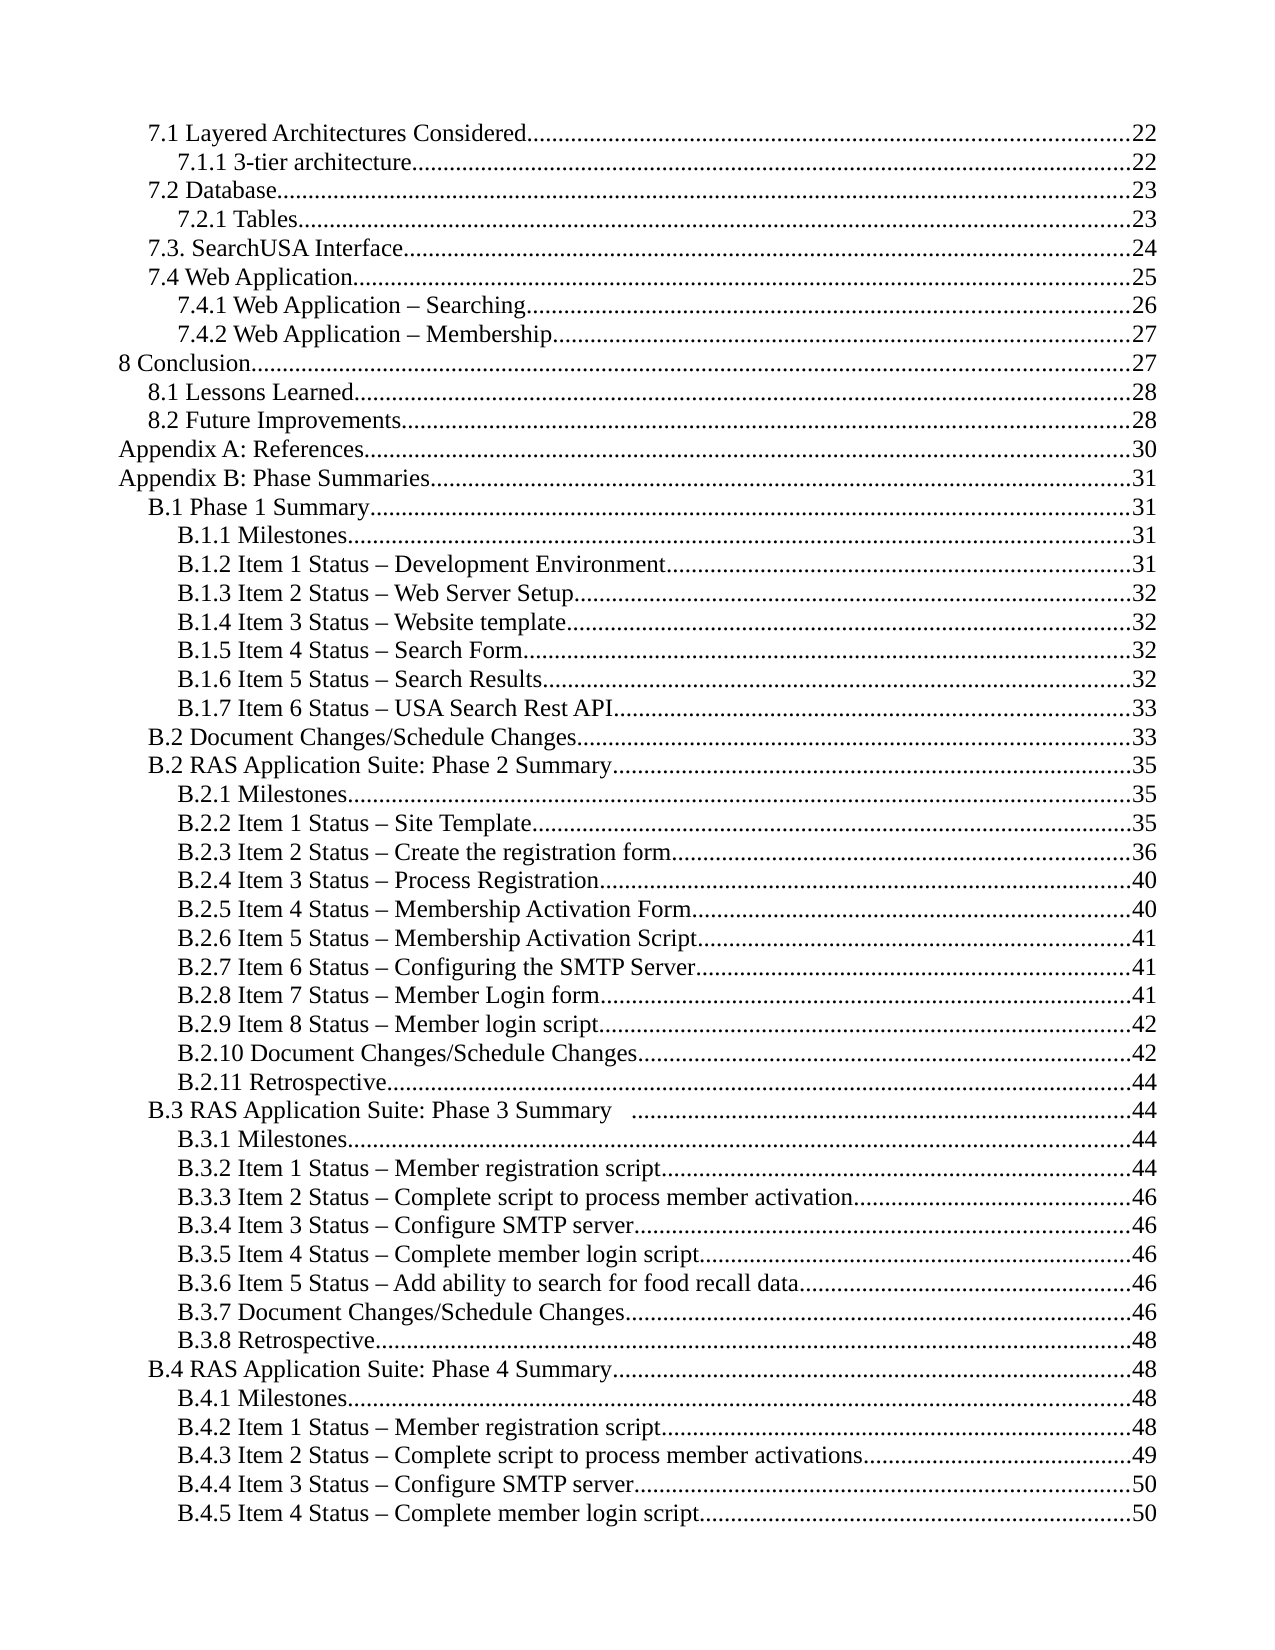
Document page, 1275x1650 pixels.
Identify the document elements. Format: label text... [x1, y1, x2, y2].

text 7.1.1 3-tier architecture 22 [177, 147, 1157, 176]
text B.3.7 Document Changes/Schedule Changes 46 [177, 1297, 1157, 1326]
text B.1.3 Item 2 Status – Web Server Setup 32 [177, 578, 1157, 607]
text B.1.1 Milestones 31 [177, 521, 1157, 549]
text B.2.9 Item 8 Status – Member login script 42 [177, 1009, 1157, 1038]
text B.3.1 Milestones 44 [177, 1124, 1157, 1153]
text B.2.2 Item 1 Status – Site Template 35 [177, 808, 1157, 837]
text B.4.2 Item 1 Status – Member registration script 48 [177, 1412, 1157, 1441]
text B.2 Document Changes/Schedule Changes 33 [148, 722, 1157, 751]
text B.1.7 Item 6 Status – USA Search Rest API 33 [177, 693, 1157, 722]
text 7.4.2 Web Application – Membership 27 [177, 319, 1157, 348]
text 7.3. SearchUSA Interface 24 [148, 233, 1157, 262]
text B.4.1 Milestones 48 [177, 1383, 1157, 1412]
text B.1.5 Item 4 Status – Search Form 32 [177, 636, 1157, 664]
text B.4.5 Item 4 Status – Complete member login script 50 [177, 1498, 1157, 1527]
text B.2.6 Item 5 Status – Membership Activation Script 41 [177, 923, 1157, 952]
text B.2 RAS Application Suite: Phase 2 Summary 35 [148, 751, 1157, 779]
text B.3.3 Item 2 Status – Complete script to process member activation 46 [177, 1182, 1157, 1211]
text 8.1 Lessons Learned 28 [148, 377, 1157, 406]
text B.2.4 Item 3 Status – Process Registration 40 [177, 866, 1157, 894]
text B.2.11 Retrospective 44 [177, 1067, 1157, 1096]
text 8.2 Future Improvements 28 [148, 406, 1157, 434]
text 7.4 Web Application 25 [148, 262, 1157, 291]
text B.2.1 Milestones 35 [177, 779, 1157, 808]
text B.2.7 Item 6 Status – Configuring the SMTP Server 41 [177, 952, 1157, 981]
text 8 Conclusion 27 [118, 348, 1157, 377]
text Appendix B: Phase Summaries 31 [118, 463, 1157, 492]
text 7.4.1 Web Application – Searching 26 [177, 291, 1157, 319]
text B.3.8 Retrospective 48 [177, 1326, 1157, 1354]
text B.3 RAS Application Suite: Phase 3 Summary 44 [148, 1096, 1157, 1124]
text B.4.4 Item 3 Status – Configure SMTP server 50 [177, 1469, 1157, 1498]
text B.3.5 Item 4 Status – Complete member login script 46 [177, 1239, 1157, 1268]
text B.2.10 Document Changes/Schedule Changes 42 [177, 1038, 1157, 1067]
text B.1.4 Item 3 Status – Website template 32 [177, 607, 1157, 636]
text B.3.2 Item 1 Status – Member registration script 44 [177, 1153, 1157, 1182]
text B.2.8 Item 7 Status – Member Login form 41 [177, 981, 1157, 1009]
text B.4 RAS Application Suite: Phase 4 Summary 48 [148, 1354, 1157, 1383]
text 7.2 Database 23 [148, 176, 1157, 204]
text 7.2.1 Tables 23 [177, 204, 1157, 233]
text B.1 Phase 1 Summary 31 [148, 492, 1157, 521]
text B.1.6 Item 5 Status – Search Results 32 [177, 664, 1157, 693]
text B.2.5 Item 4 Status – Membership Activation Form 40 [177, 894, 1157, 923]
text B.2.3 Item 2 Status – Create the registration form 36 [177, 837, 1157, 866]
text B.3.6 Item 5 Status – Add ability to search for food recall data 46 [177, 1268, 1157, 1297]
text 7.1 Layered Architectures Considered 22 [148, 118, 1157, 147]
text B.3.4 Item 3 Status – Configure SMTP server 46 [177, 1211, 1157, 1239]
text Appendix A: References 30 [118, 434, 1157, 463]
text B.1.2 Item 1 Status – Development Environment 31 [177, 549, 1157, 578]
text B.4.3 Item 2 Status – Complete script to process member activations 49 [177, 1441, 1157, 1469]
